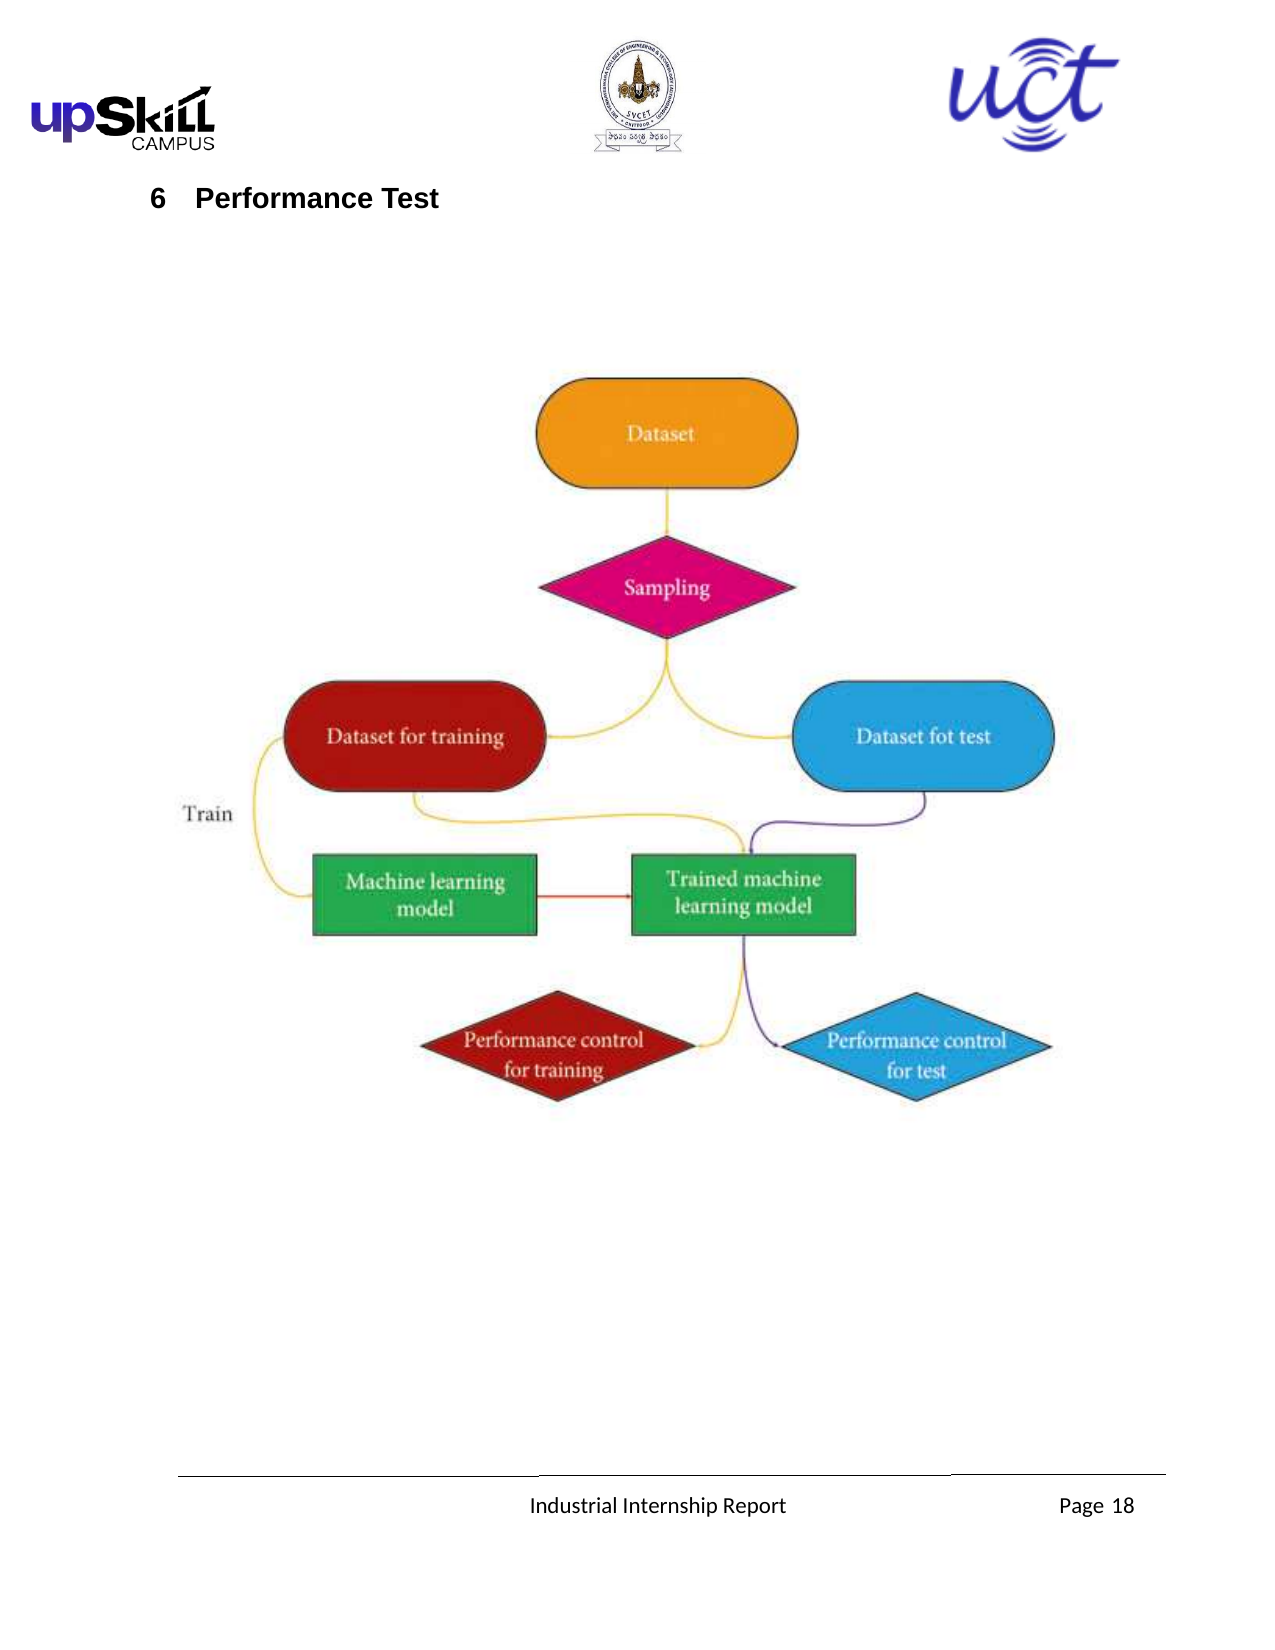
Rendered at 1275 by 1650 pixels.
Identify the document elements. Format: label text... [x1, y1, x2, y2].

picture [946, 28, 1125, 154]
picture [0, 73, 246, 154]
picture [568, 32, 707, 154]
subtitle Performance Test [150, 181, 1134, 215]
picture [150, 345, 1088, 1135]
